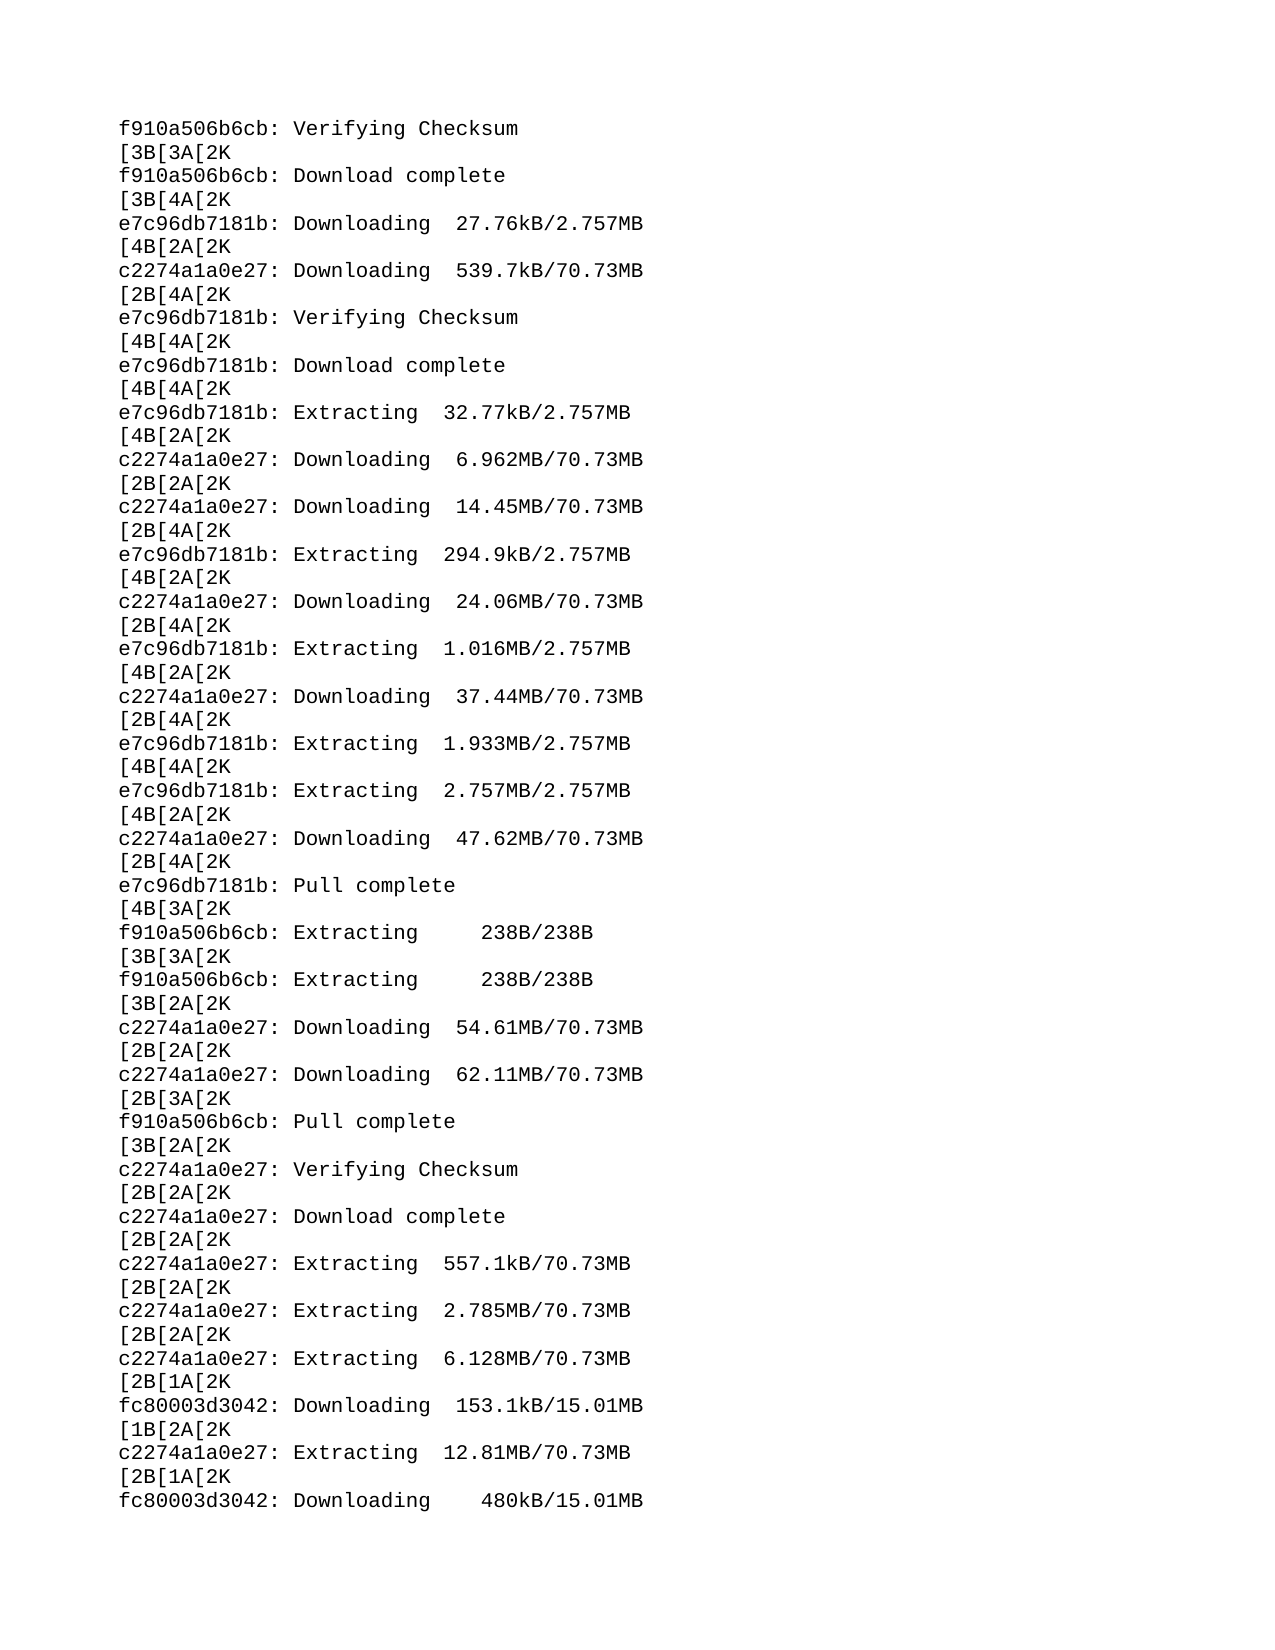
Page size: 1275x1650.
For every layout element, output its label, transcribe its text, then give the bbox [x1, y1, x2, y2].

text c2274a1a0e27: Downloading 14.45MB/70.73MB [118, 496, 1157, 520]
text [2B[4A[2K [118, 851, 1157, 875]
text [2B[2A[2K [118, 1182, 1157, 1206]
text e7c96db7181b: Extracting 1.016MB/2.757MB [118, 638, 1157, 662]
text c2274a1a0e27: Extracting 2.785MB/70.73MB [118, 1300, 1157, 1324]
text f910a506b6cb: Extracting 238B/238B [118, 969, 1157, 993]
text c2274a1a0e27: Downloading 24.06MB/70.73MB [118, 591, 1157, 615]
text e7c96db7181b: Extracting 32.77kB/2.757MB [118, 402, 1157, 426]
text c2274a1a0e27: Downloading 54.61MB/70.73MB [118, 1017, 1157, 1040]
text e7c96db7181b: Downloading 27.76kB/2.757MB [118, 213, 1157, 236]
text [4B[2A[2K [118, 426, 1157, 449]
text [2B[4A[2K [118, 520, 1157, 544]
text e7c96db7181b: Verifying Checksum [118, 307, 1157, 331]
text f910a506b6cb: Verifying Checksum [118, 118, 1157, 142]
text c2274a1a0e27: Downloading 62.11MB/70.73MB [118, 1064, 1157, 1088]
text [2B[4A[2K [118, 709, 1157, 733]
text [3B[3A[2K [118, 946, 1157, 969]
text [4B[4A[2K [118, 331, 1157, 354]
text [4B[2A[2K [118, 662, 1157, 686]
text [1B[2A[2K [118, 1419, 1157, 1442]
text c2274a1a0e27: Downloading 539.7kB/70.73MB [118, 260, 1157, 284]
text e7c96db7181b: Extracting 294.9kB/2.757MB [118, 544, 1157, 567]
text [4B[4A[2K [118, 378, 1157, 402]
text fc80003d3042: Downloading 480kB/15.01MB [118, 1489, 1157, 1513]
text c2274a1a0e27: Downloading 6.962MB/70.73MB [118, 449, 1157, 473]
text [3B[2A[2K [118, 993, 1157, 1017]
text c2274a1a0e27: Verifying Checksum [118, 1158, 1157, 1182]
text fc80003d3042: Downloading 153.1kB/15.01MB [118, 1395, 1157, 1419]
text c2274a1a0e27: Extracting 12.81MB/70.73MB [118, 1442, 1157, 1466]
text [2B[3A[2K [118, 1088, 1157, 1111]
text c2274a1a0e27: Download complete [118, 1206, 1157, 1229]
text c2274a1a0e27: Downloading 47.62MB/70.73MB [118, 827, 1157, 851]
text [2B[1A[2K [118, 1466, 1157, 1489]
text [4B[2A[2K [118, 236, 1157, 260]
text f910a506b6cb: Pull complete [118, 1111, 1157, 1135]
text e7c96db7181b: Extracting 2.757MB/2.757MB [118, 780, 1157, 804]
text [4B[2A[2K [118, 804, 1157, 827]
text [2B[2A[2K [118, 1040, 1157, 1064]
text e7c96db7181b: Extracting 1.933MB/2.757MB [118, 733, 1157, 757]
text c2274a1a0e27: Downloading 37.44MB/70.73MB [118, 686, 1157, 709]
text [2B[2A[2K [118, 1277, 1157, 1300]
text [2B[2A[2K [118, 473, 1157, 496]
text [3B[3A[2K [118, 142, 1157, 165]
text e7c96db7181b: Download complete [118, 354, 1157, 378]
text [3B[4A[2K [118, 189, 1157, 213]
text e7c96db7181b: Pull complete [118, 875, 1157, 898]
text f910a506b6cb: Download complete [118, 165, 1157, 189]
text [2B[4A[2K [118, 615, 1157, 638]
text c2274a1a0e27: Extracting 557.1kB/70.73MB [118, 1253, 1157, 1277]
text [2B[4A[2K [118, 284, 1157, 307]
text [4B[4A[2K [118, 757, 1157, 780]
text f910a506b6cb: Extracting 238B/238B [118, 922, 1157, 946]
text c2274a1a0e27: Extracting 6.128MB/70.73MB [118, 1348, 1157, 1371]
text [4B[2A[2K [118, 567, 1157, 591]
text [3B[2A[2K [118, 1135, 1157, 1158]
text [2B[2A[2K [118, 1229, 1157, 1253]
text [2B[1A[2K [118, 1371, 1157, 1395]
text [4B[3A[2K [118, 898, 1157, 922]
text [2B[2A[2K [118, 1324, 1157, 1348]
